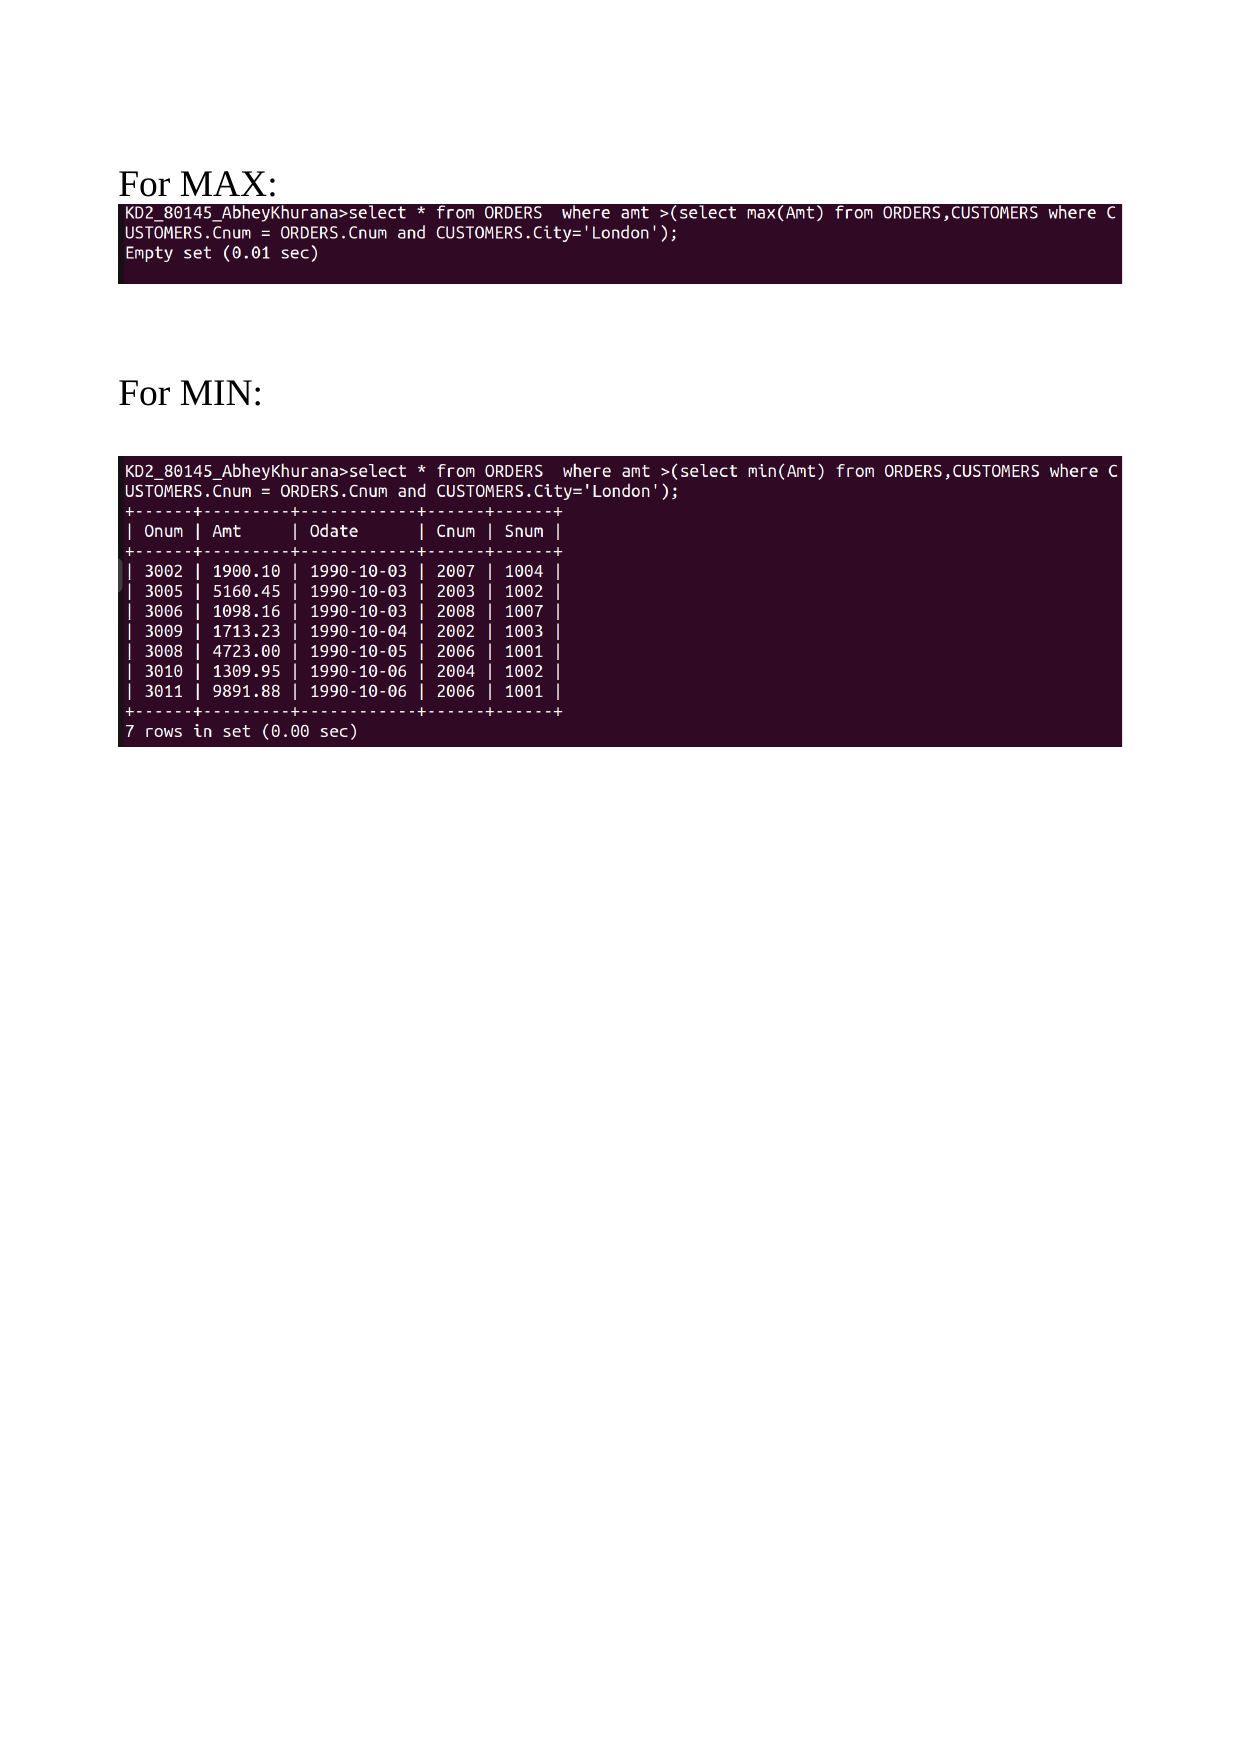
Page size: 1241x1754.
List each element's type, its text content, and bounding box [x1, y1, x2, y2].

text For MIN: [118, 370, 1122, 413]
picture [118, 204, 1123, 284]
picture [118, 456, 1123, 747]
text For MAX: [118, 161, 1122, 204]
